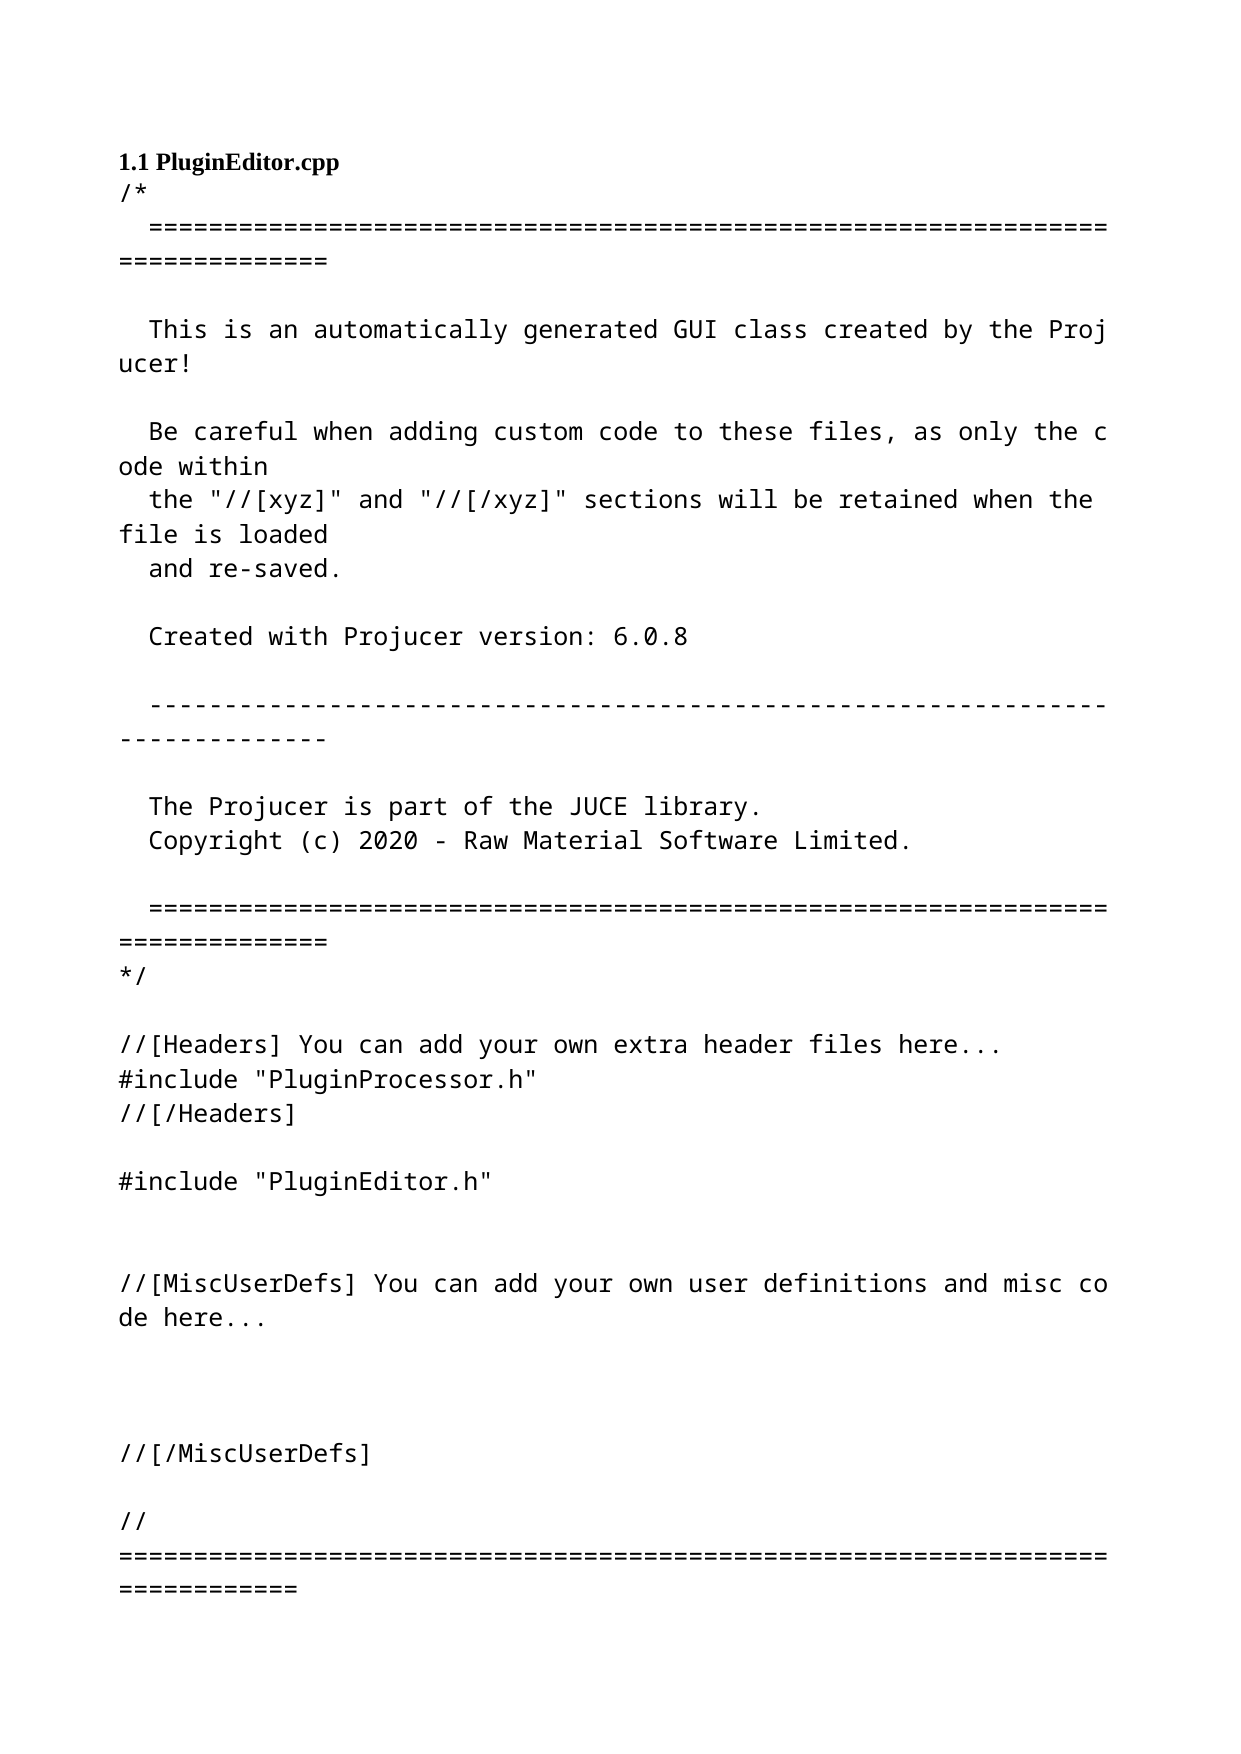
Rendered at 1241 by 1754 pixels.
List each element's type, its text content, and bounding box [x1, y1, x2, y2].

text ============================================================================== [118, 891, 1122, 959]
text #include "PluginEditor.h" [118, 1163, 1122, 1197]
text #include "PluginProcessor.h" [118, 1061, 1122, 1095]
text /* [118, 176, 1122, 210]
text //[/MiscUserDefs] [118, 1436, 1122, 1470]
text Be careful when adding custom code to these files, as only the code within [118, 414, 1122, 482]
text and re-saved. [118, 550, 1122, 584]
text //[Headers] You can add your own extra header files here... [118, 1027, 1122, 1061]
text The Projucer is part of the JUCE library. [118, 789, 1122, 823]
text //[/Headers] [118, 1095, 1122, 1129]
text ------------------------------------------------------------------------------ [118, 687, 1122, 755]
text //============================================================================== [118, 1504, 1122, 1606]
text Created with Projucer version: 6.0.8 [118, 618, 1122, 652]
text ============================================================================== [118, 210, 1122, 278]
text This is an automatically generated GUI class created by the Projucer! [118, 312, 1122, 380]
text Copyright (c) 2020 - Raw Material Software Limited. [118, 823, 1122, 857]
text //[MiscUserDefs] You can add your own user definitions and misc code here... [118, 1266, 1122, 1334]
text */ [118, 959, 1122, 993]
text 1.1 PluginEditor.cpp [118, 147, 1122, 176]
text the "//[xyz]" and "//[/xyz]" sections will be retained when the file is loaded [118, 482, 1122, 550]
